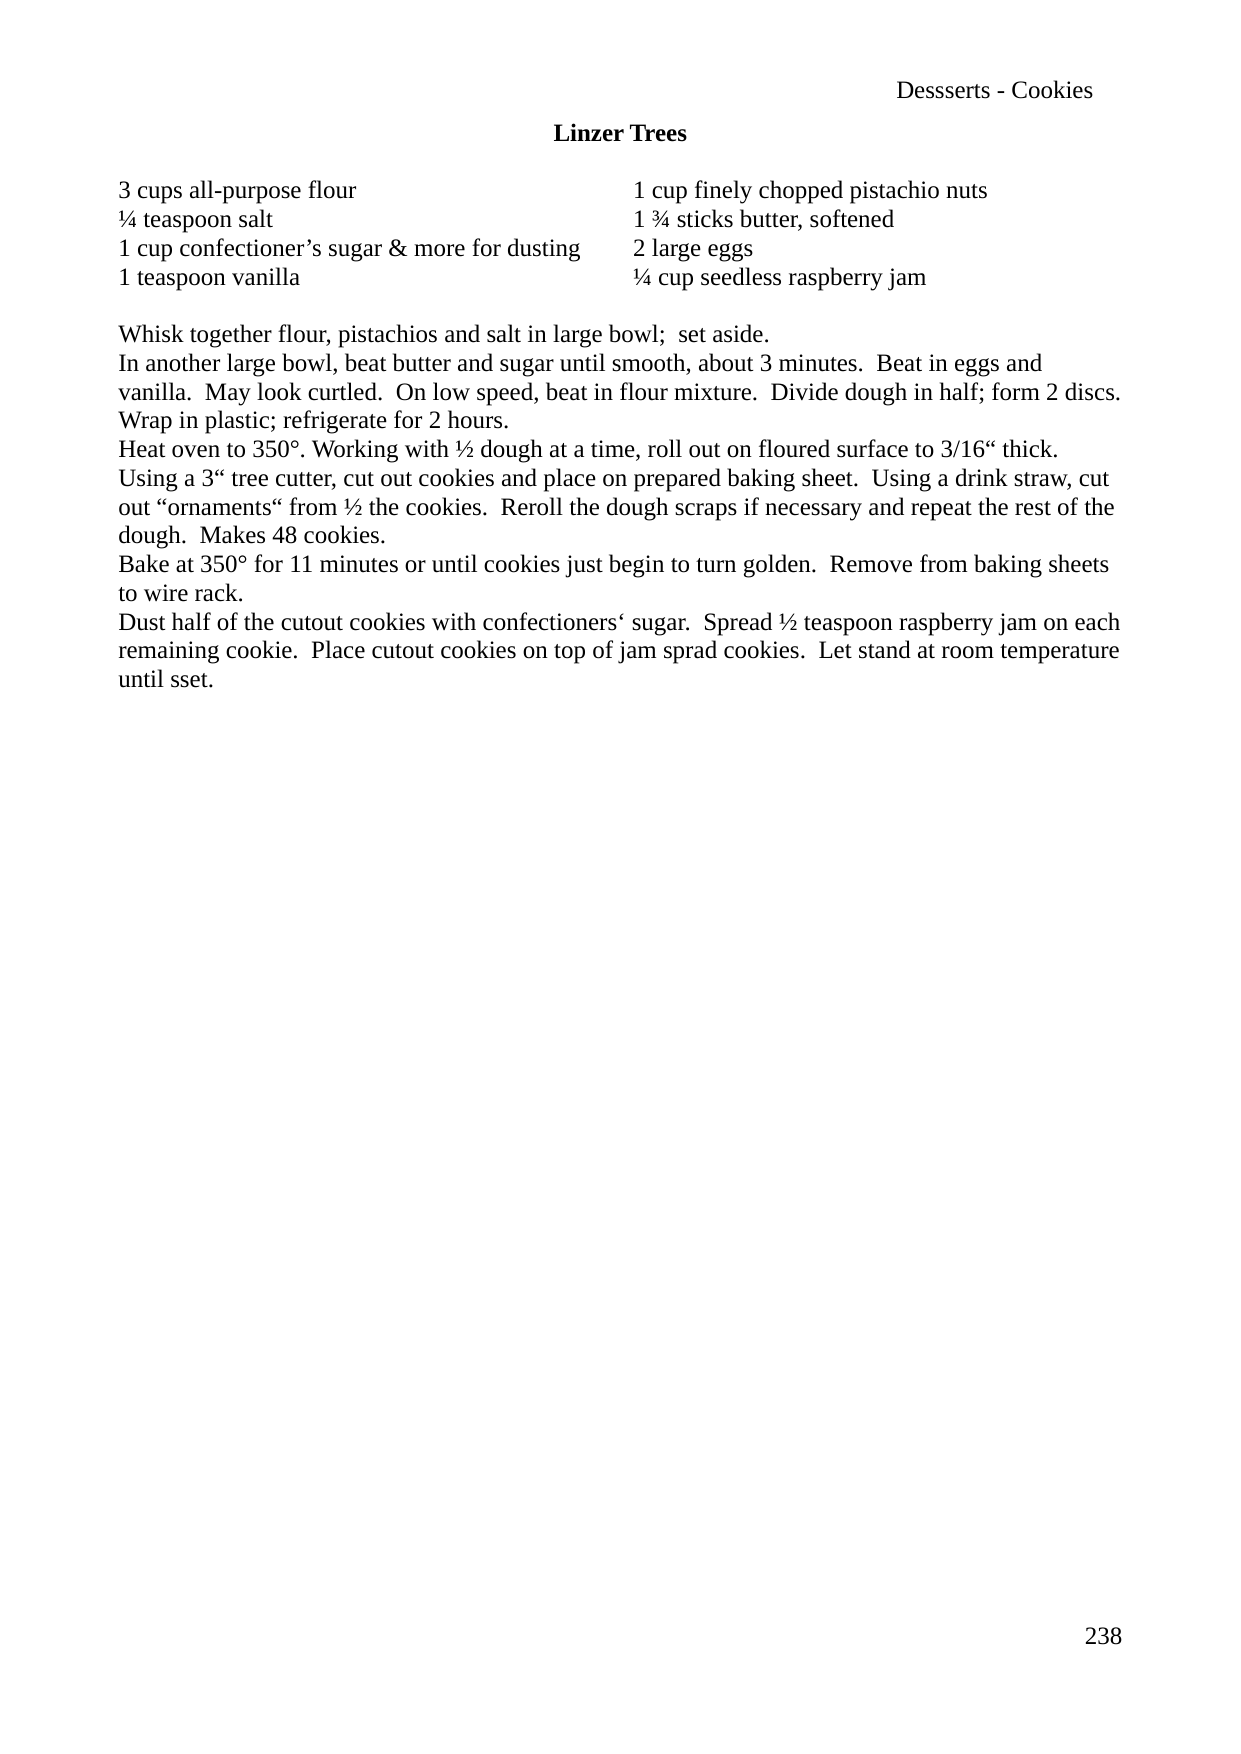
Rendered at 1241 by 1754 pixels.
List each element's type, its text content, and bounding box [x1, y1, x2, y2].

text 3 cups all-purpose flour 1 cup finely chopped pistachio nuts [118, 176, 1122, 204]
text In another large bowl, beat butter and sugar until smooth, about 3 minutes. Beat in eggs and vanilla. May look curtled. On low speed, beat in flour mixture. Divide dough in half; form 2 discs. Wrap in plastic; refrigerate for 2 hours. [118, 348, 1122, 434]
text Dust half of the cutout cookies with confectioners‘ sugar. Spread ½ teaspoon raspberry jam on each remaining cookie. Place cutout cookies on top of jam sprad cookies. Let stand at room temperature until sset. [118, 607, 1122, 693]
text Whisk together flour, pistachios and salt in large bowl; set aside. [118, 319, 1122, 348]
text Heat oven to 350°. Working with ½ dough at a time, roll out on floured surface to 3/16“ thick. Using a 3“ tree cutter, cut out cookies and place on prepared baking sheet. Using a drink straw, cut out “ornaments“ from ½ the cookies. Reroll the dough scraps if necessary and repeat the rest of the dough. Makes 48 cookies. [118, 434, 1122, 549]
text ¼ teaspoon salt 1 ¾ sticks butter, softened [118, 204, 1122, 233]
text Linzer Trees [118, 118, 1122, 147]
text Bake at 350° for 11 minutes or until cookies just begin to turn golden. Remove from baking sheets to wire rack. [118, 549, 1122, 607]
text 1 cup confectioner’s sugar & more for dusting 2 large eggs [118, 233, 1122, 262]
text 1 teaspoon vanilla ¼ cup seedless raspberry jam [118, 262, 1122, 291]
